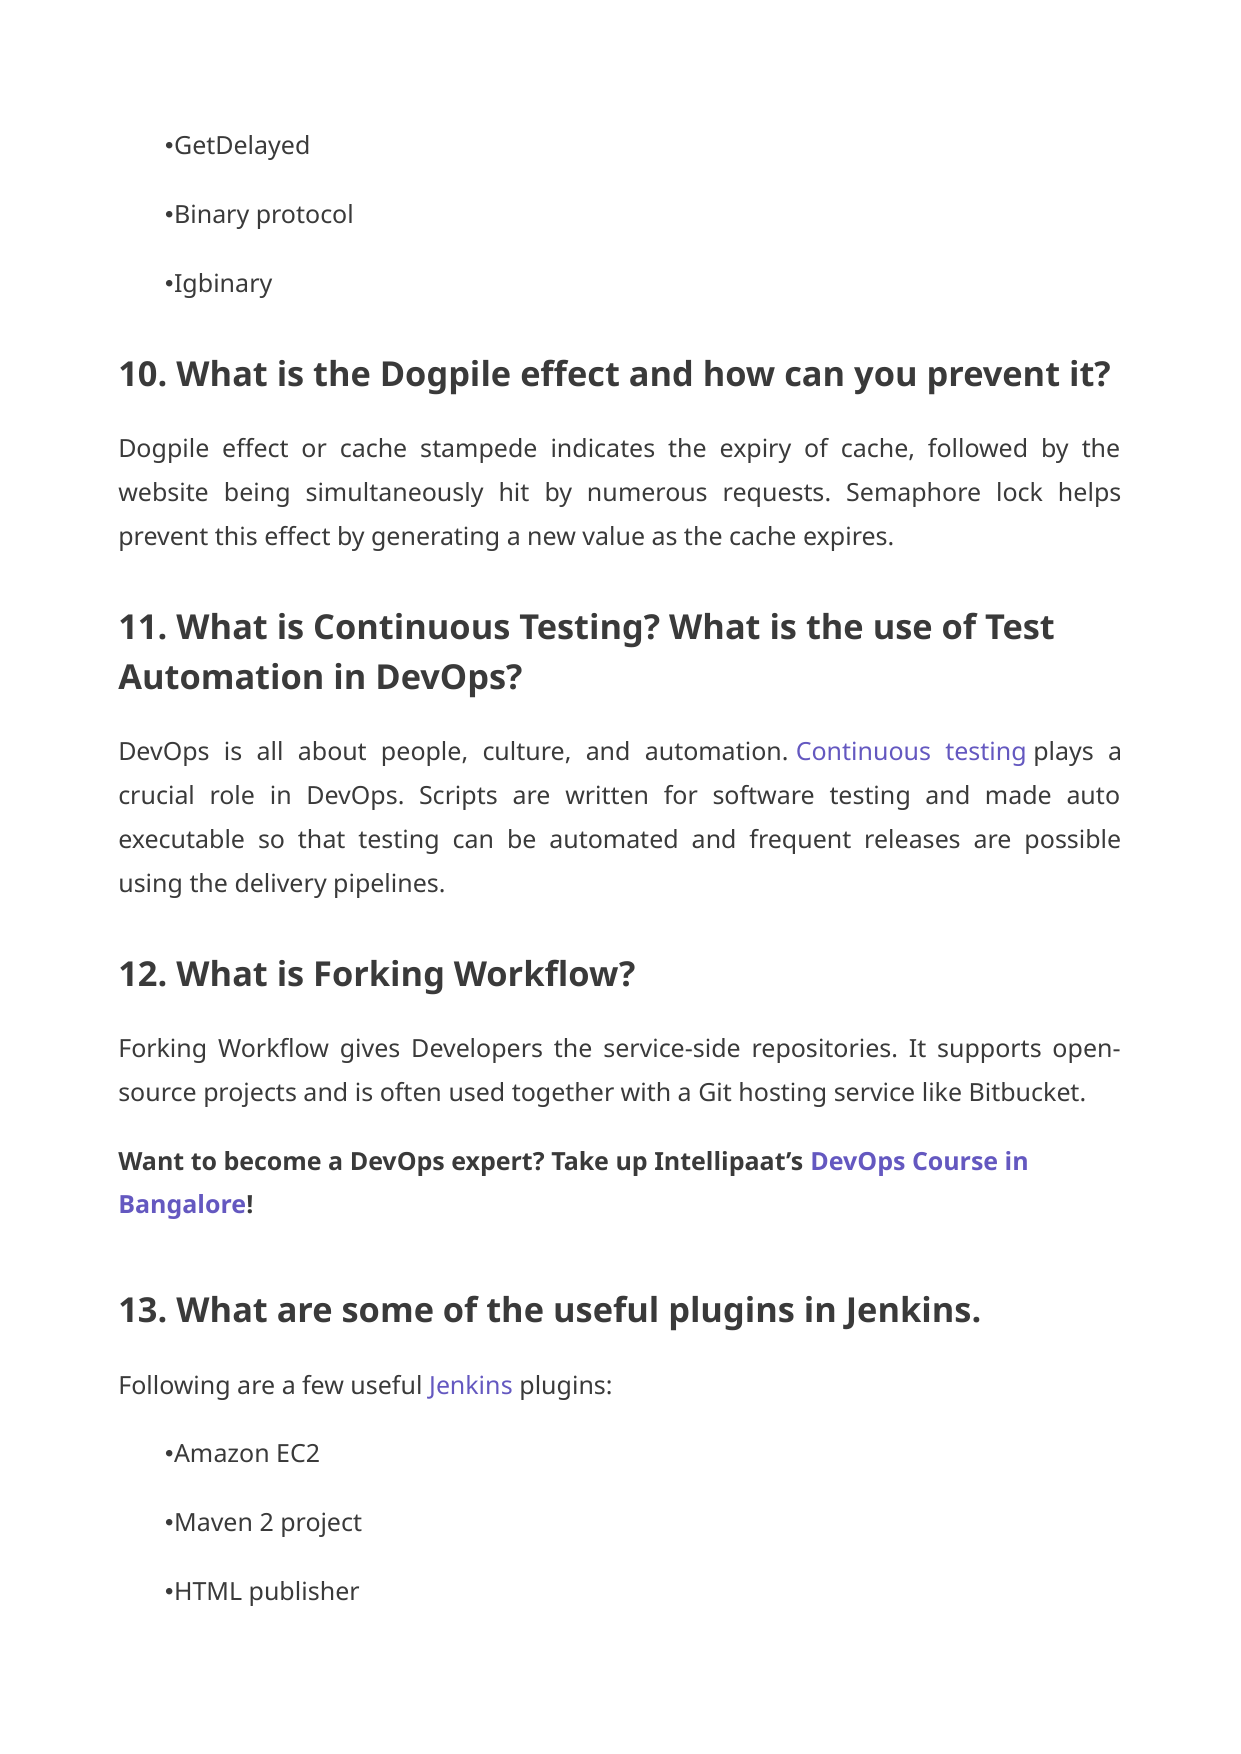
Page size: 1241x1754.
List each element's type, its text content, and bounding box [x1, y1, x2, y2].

text DevOps is all about people, culture, and automation. Continuous testing plays a crucial role in DevOps. Scripts are written for software testing and made auto executable so that testing can be automated and frequent releases are possible using the delivery pipelines. [118, 724, 1122, 899]
list HTML publisher [165, 1564, 1122, 1608]
text Forking Workflow gives Developers the service-side repositories. It supports open-source projects and is often used together with a Git hosting service like Bitbucket. [118, 1021, 1122, 1109]
subtitle 10. What is the Dogpile effect and how can you prevent it? [118, 346, 1122, 396]
list Maven 2 project [165, 1495, 1122, 1539]
list GetDelayed [165, 118, 1122, 162]
list Binary protocol [165, 187, 1122, 231]
text Dogpile effect or cache stampede indicates the expiry of cache, followed by the website being simultaneously hit by numerous requests. Semaphore lock helps prevent this effect by generating a new value as the cache expires. [118, 421, 1122, 552]
subtitle 12. What is Forking Workflow? [118, 946, 1122, 996]
text Want to become a DevOps expert? Take up Intellipaat’s DevOps Course in Bangalore! [118, 1134, 1122, 1221]
text Following are a few useful Jenkins plugins: [118, 1358, 1122, 1401]
list Igbinary [165, 256, 1122, 299]
subtitle 11. What is Continuous Testing? What is the use of Test Automation in DevOps? [118, 599, 1122, 699]
subtitle 13. What are some of the useful plugins in Jenkins. [118, 1283, 1122, 1333]
list Amazon EC2 [165, 1426, 1122, 1470]
